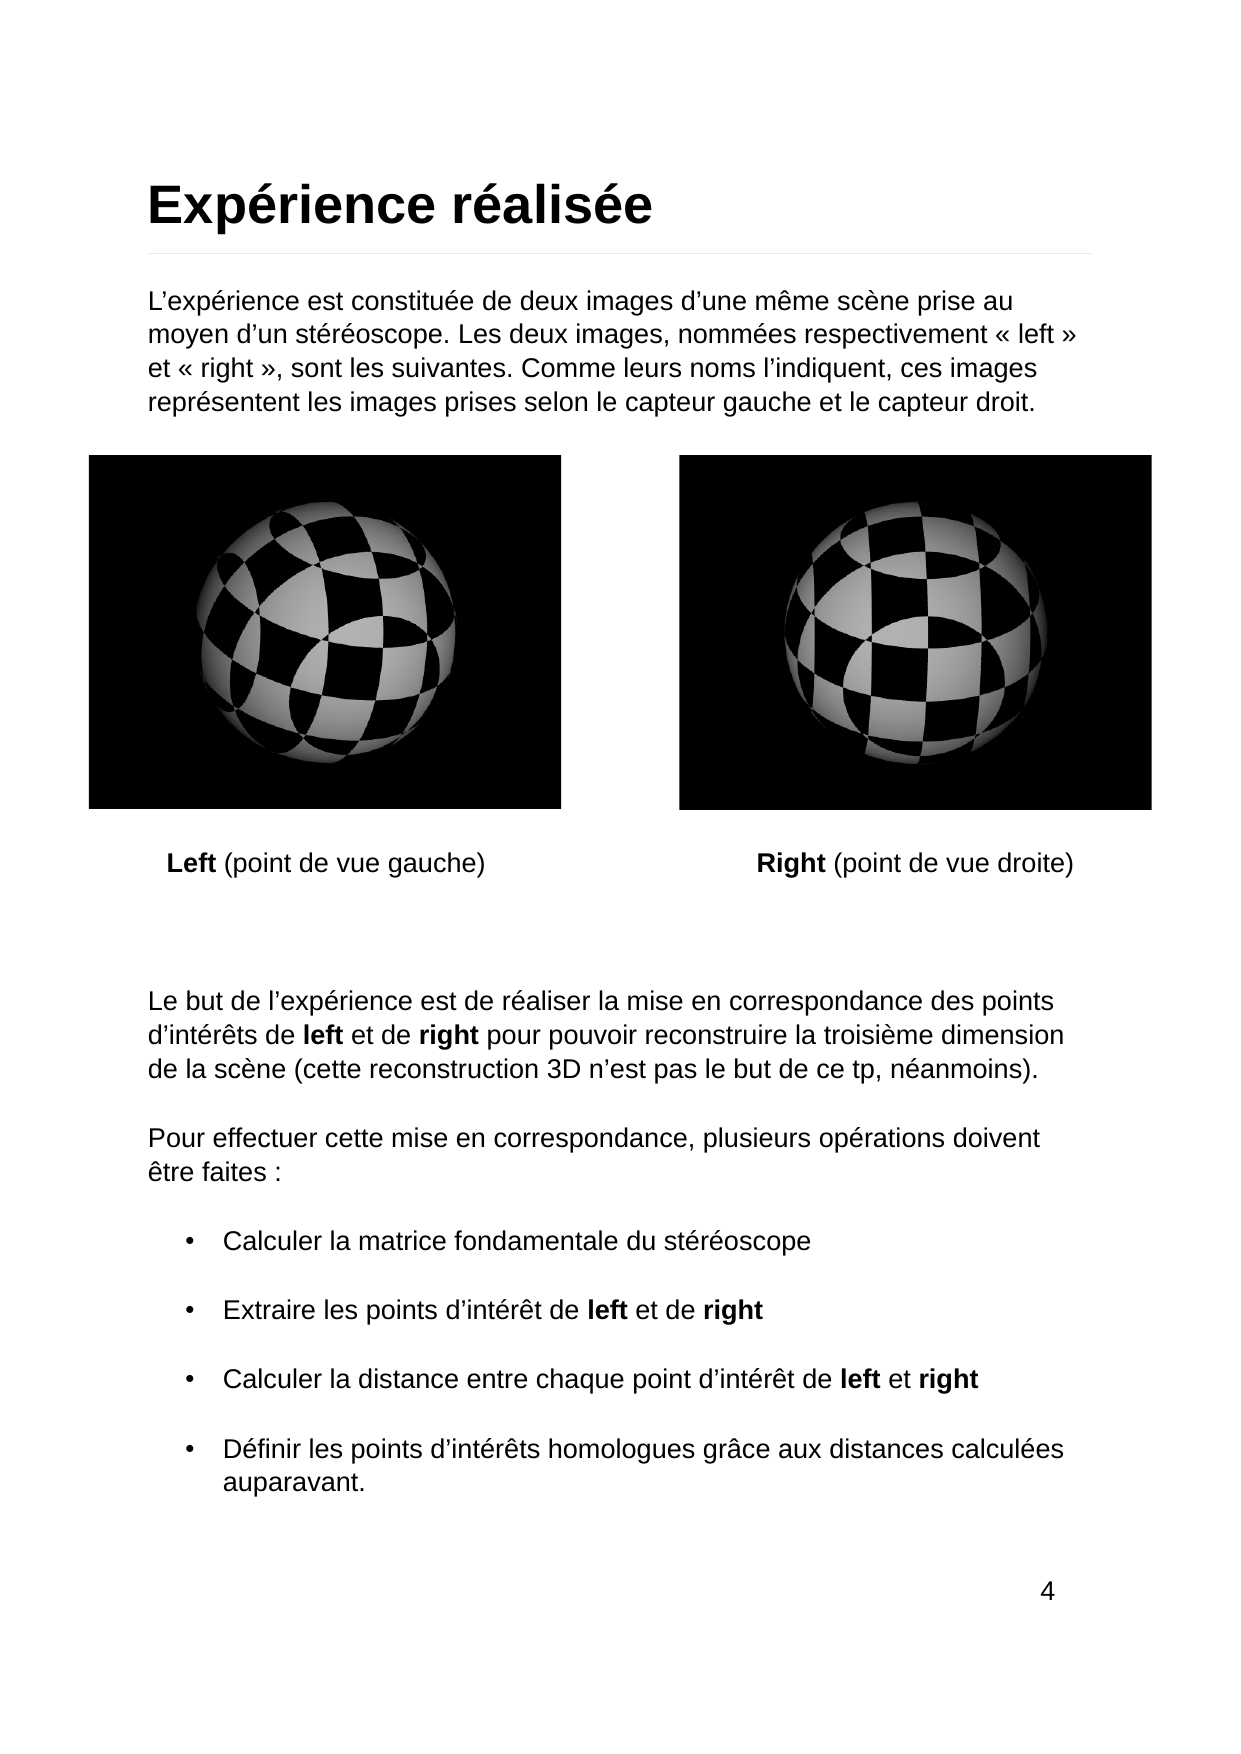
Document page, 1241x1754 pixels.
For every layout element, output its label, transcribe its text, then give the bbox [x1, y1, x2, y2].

picture [679, 455, 1152, 810]
text Pour effectuer cette mise en correspondance, plusieurs opérations doivent être faites : [148, 1122, 1093, 1187]
list Calculer la matrice fondamentale du stéréoscope [185, 1225, 1093, 1256]
text L’expérience est constituée de deux images d’une même scène prise au moyen d’un stéréoscope. Les deux images, nommées respectivement « left » et « right », sont les suivantes. Comme leurs noms l’indiquent, ces images représentent les images prises selon le capteur gauche et le capteur droit. [148, 285, 1093, 417]
text Left (point de vue gauche) Right (point de vue droite) [148, 455, 1093, 878]
list Calculer la distance entre chaque point d’intérêt de left et right [185, 1363, 1093, 1395]
text Le but de l’expérience est de réaliser la mise en correspondance des points d’intérêts de left et de right pour pouvoir reconstruire la troisième dimension de la scène (cette reconstruction 3D n’est pas le but de ce tp, néanmoins). [148, 985, 1093, 1084]
picture [88, 455, 562, 809]
list Définir les points d’intérêts homologues grâce aux distances calculées auparavant. [185, 1433, 1093, 1498]
subtitle Expérience réalisée [148, 173, 1093, 253]
list Extraire les points d’intérêt de left et de right [185, 1294, 1093, 1325]
